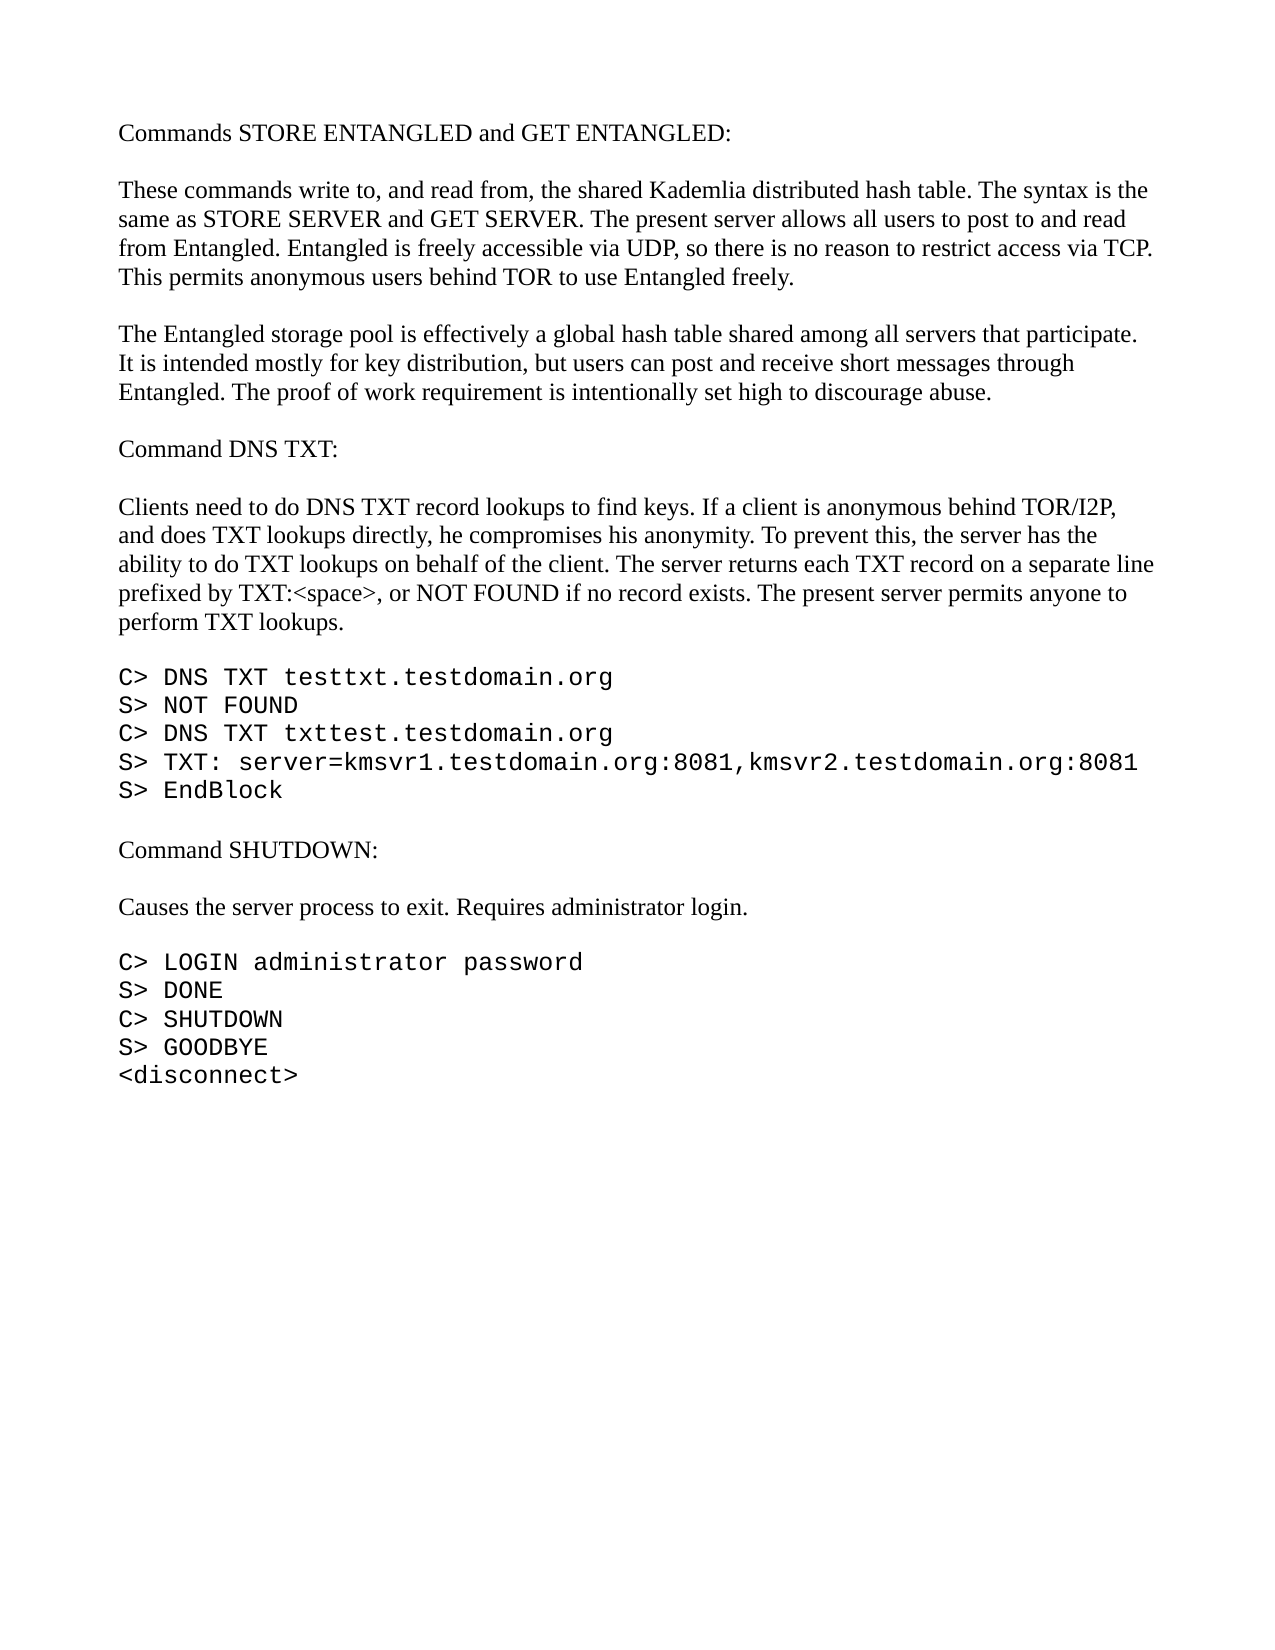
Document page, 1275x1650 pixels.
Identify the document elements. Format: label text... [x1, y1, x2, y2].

text Command SHUTDOWN: [118, 835, 1157, 863]
text S> DONE [118, 978, 1157, 1006]
text C> DNS TXT txttest.testdomain.org [118, 721, 1157, 749]
text <disconnect> [118, 1063, 1157, 1091]
text These commands write to, and read from, the shared Kademlia distributed hash table. The syntax is the same as STORE SERVER and GET SERVER. The present server allows all users to post to and read from Entangled. Entangled is freely accessible via UDP, so there is no reason to restrict access via TCP. This permits anonymous users behind TOR to use Entangled freely. [118, 176, 1157, 291]
text S> GOODBYE [118, 1035, 1157, 1063]
text S> NOT FOUND [118, 693, 1157, 721]
text The Entangled storage pool is effectively a global hash table shared among all servers that participate. It is intended mostly for key distribution, but users can post and receive short messages through Entangled. The proof of work requirement is intentionally set high to discourage abuse. [118, 319, 1157, 406]
text S> EndBlock [118, 778, 1157, 806]
text C> SHUTDOWN [118, 1006, 1157, 1035]
text Clients need to do DNS TXT record lookups to find keys. If a client is anonymous behind TOR/I2P, and does TXT lookups directly, he compromises his anonymity. To prevent this, the server has the ability to do TXT lookups on behalf of the client. The server returns each TXT record on a separate line prefixed by TXT:<space>, or NOT FOUND if no record exists. The present server permits anyone to perform TXT lookups. [118, 492, 1157, 636]
text Commands STORE ENTANGLED and GET ENTANGLED: [118, 118, 1157, 176]
text Command DNS TXT: [118, 434, 1157, 463]
text C> LOGIN administrator password [118, 950, 1157, 978]
text C> DNS TXT testtxt.testdomain.org [118, 664, 1157, 693]
text Causes the server process to exit. Requires administrator login. [118, 892, 1157, 921]
text S> TXT: server=kmsvr1.testdomain.org:8081,kmsvr2.testdomain.org:8081 [118, 749, 1157, 778]
